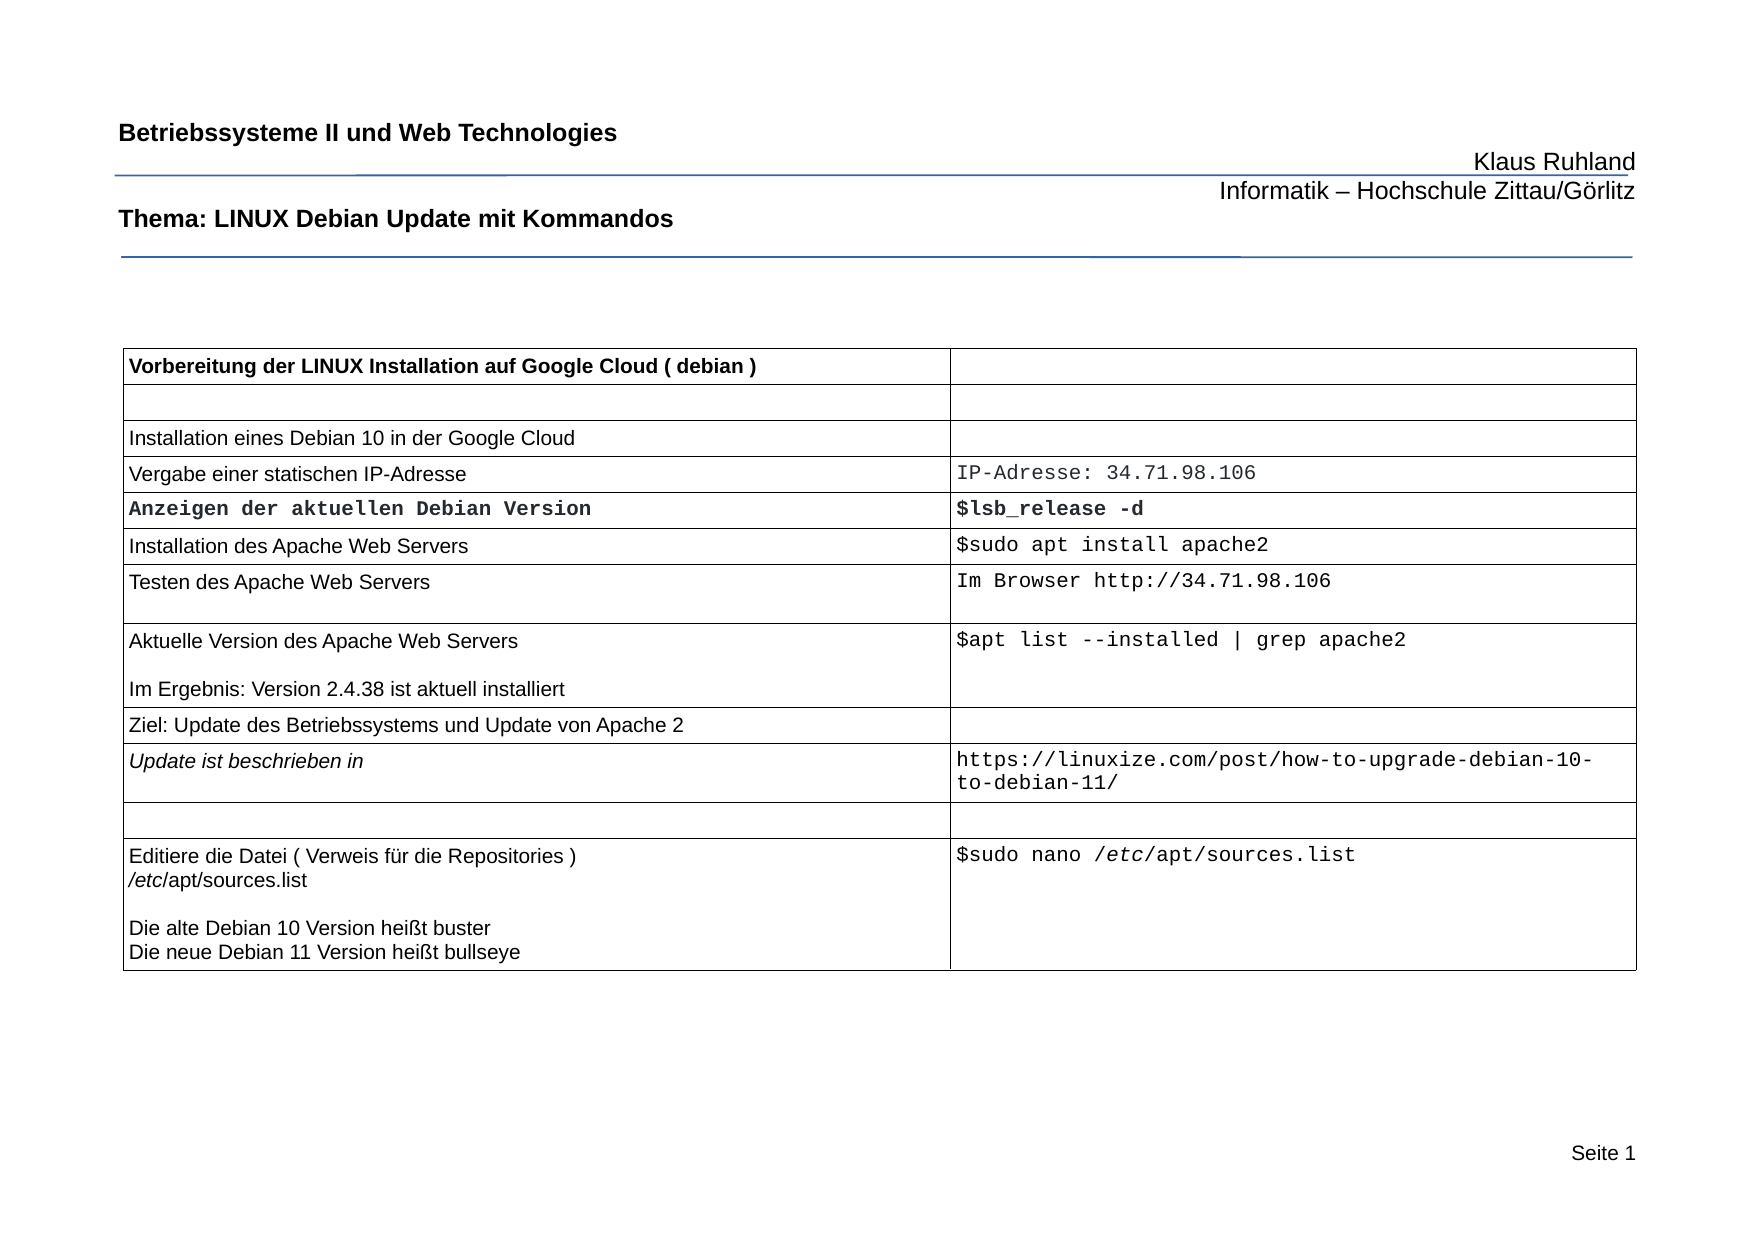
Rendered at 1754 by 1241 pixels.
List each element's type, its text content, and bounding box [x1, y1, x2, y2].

table_cell $sudo nano /etc/apt/sources.list [951, 839, 1636, 969]
table_cell $apt list --installed | grep apache2 [951, 624, 1636, 707]
table_cell [951, 803, 1636, 838]
text Klaus Ruhland [118, 147, 1636, 176]
table_cell https://linuxize.com/post/how-to-upgrade-debian-10-to-debian-11/ [951, 744, 1636, 802]
table_cell [951, 385, 1636, 420]
table_cell [951, 708, 1636, 742]
text Informatik – Hochschule Zittau/Görlitz [118, 176, 1636, 204]
table_cell Editiere die Datei ( Verweis für die Repositories ) /etc/apt/sources.list Die alte Debian 10 Version heißt buster Die neue Debian 11 Version heißt bullseye [124, 839, 950, 969]
table_cell Testen des Apache Web Servers [124, 565, 950, 623]
table_cell Anzeigen der aktuellen Debian Version [124, 493, 950, 527]
table_cell [124, 385, 950, 420]
table_cell Vergabe einer statischen IP-Adresse [124, 457, 950, 492]
table_cell Aktuelle Version des Apache Web Servers Im Ergebnis: Version 2.4.38 ist aktuell installiert [124, 624, 950, 707]
table_cell [124, 803, 950, 838]
table_header Vorbereitung der LINUX Installation auf Google Cloud ( debian ) [124, 349, 950, 384]
table_cell IP-Adresse: 34.71.98.106 [951, 457, 1636, 492]
text Betriebssysteme II und Web Technologies [118, 118, 1636, 147]
table_cell Update ist beschrieben in [124, 744, 950, 802]
table_cell Ziel: Update des Betriebssystems und Update von Apache 2 [124, 708, 950, 742]
table_cell Installation eines Debian 10 in der Google Cloud [124, 421, 950, 456]
table_cell Im Browser http://34.71.98.106 [951, 565, 1636, 623]
table_cell [951, 421, 1636, 456]
text Thema: LINUX Debian Update mit Kommandos [118, 204, 1636, 233]
table_cell $sudo apt install apache2 [951, 529, 1636, 563]
table_header [951, 349, 1636, 384]
table_cell Installation des Apache Web Servers [124, 529, 950, 563]
table_cell $lsb_release -d [951, 493, 1636, 527]
